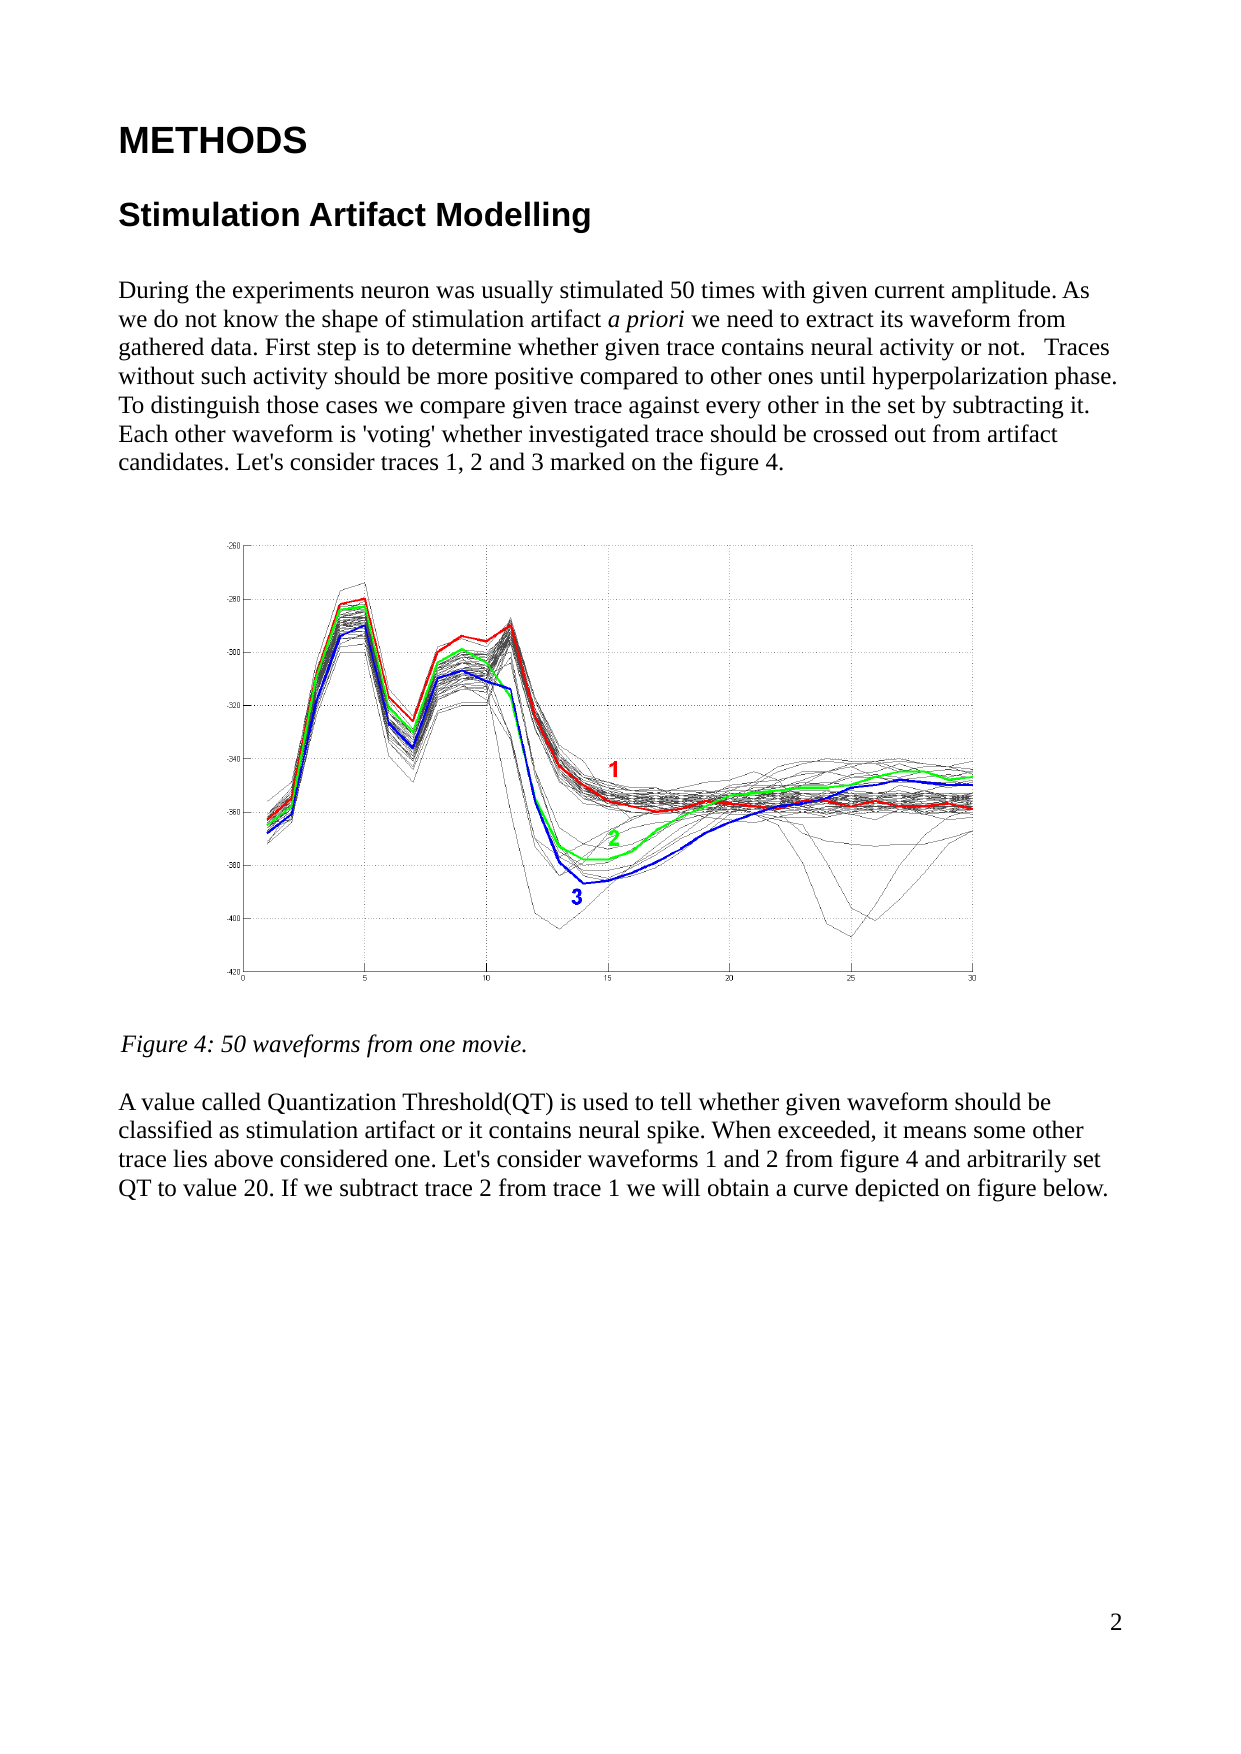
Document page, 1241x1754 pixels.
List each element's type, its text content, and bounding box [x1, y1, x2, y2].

subtitle METHODS [118, 118, 1122, 162]
text A value called Quantization Threshold(QT) is used to tell whether given waveform should be classified as stimulation artifact or it contains neural spike. When exceeded, it means some other trace lies above considered one. Let's consider waveforms 1 and 2 from figure 4 and arbitrarily set QT to value 20. If we subtract trace 2 from trace 1 we will obtain a curve depicted on figure below. [118, 1087, 1122, 1202]
text During the experiments neuron was usually stimulated 50 times with given current amplitude. As we do not know the shape of stimulation artifact a priori we need to extract its waveform from gathered data. First step is to determine whether given trace contains neural activity or not. Traces without such activity should be more positive compared to other ones until hyperpolarization phase. To distinguish those cases we compare given trace against every other in the set by subtracting it. Each other waveform is 'voting' whether investigated trace should be crossed out from artifact candidates. Let's consider traces 1, 2 and 3 marked on the figure 4. [118, 275, 1122, 476]
text Figure 4: 50 waveforms from one movie. [121, 1029, 1061, 1058]
subtitle Stimulation Artifact Modelling [118, 195, 1122, 234]
picture [120, 507, 1062, 1029]
